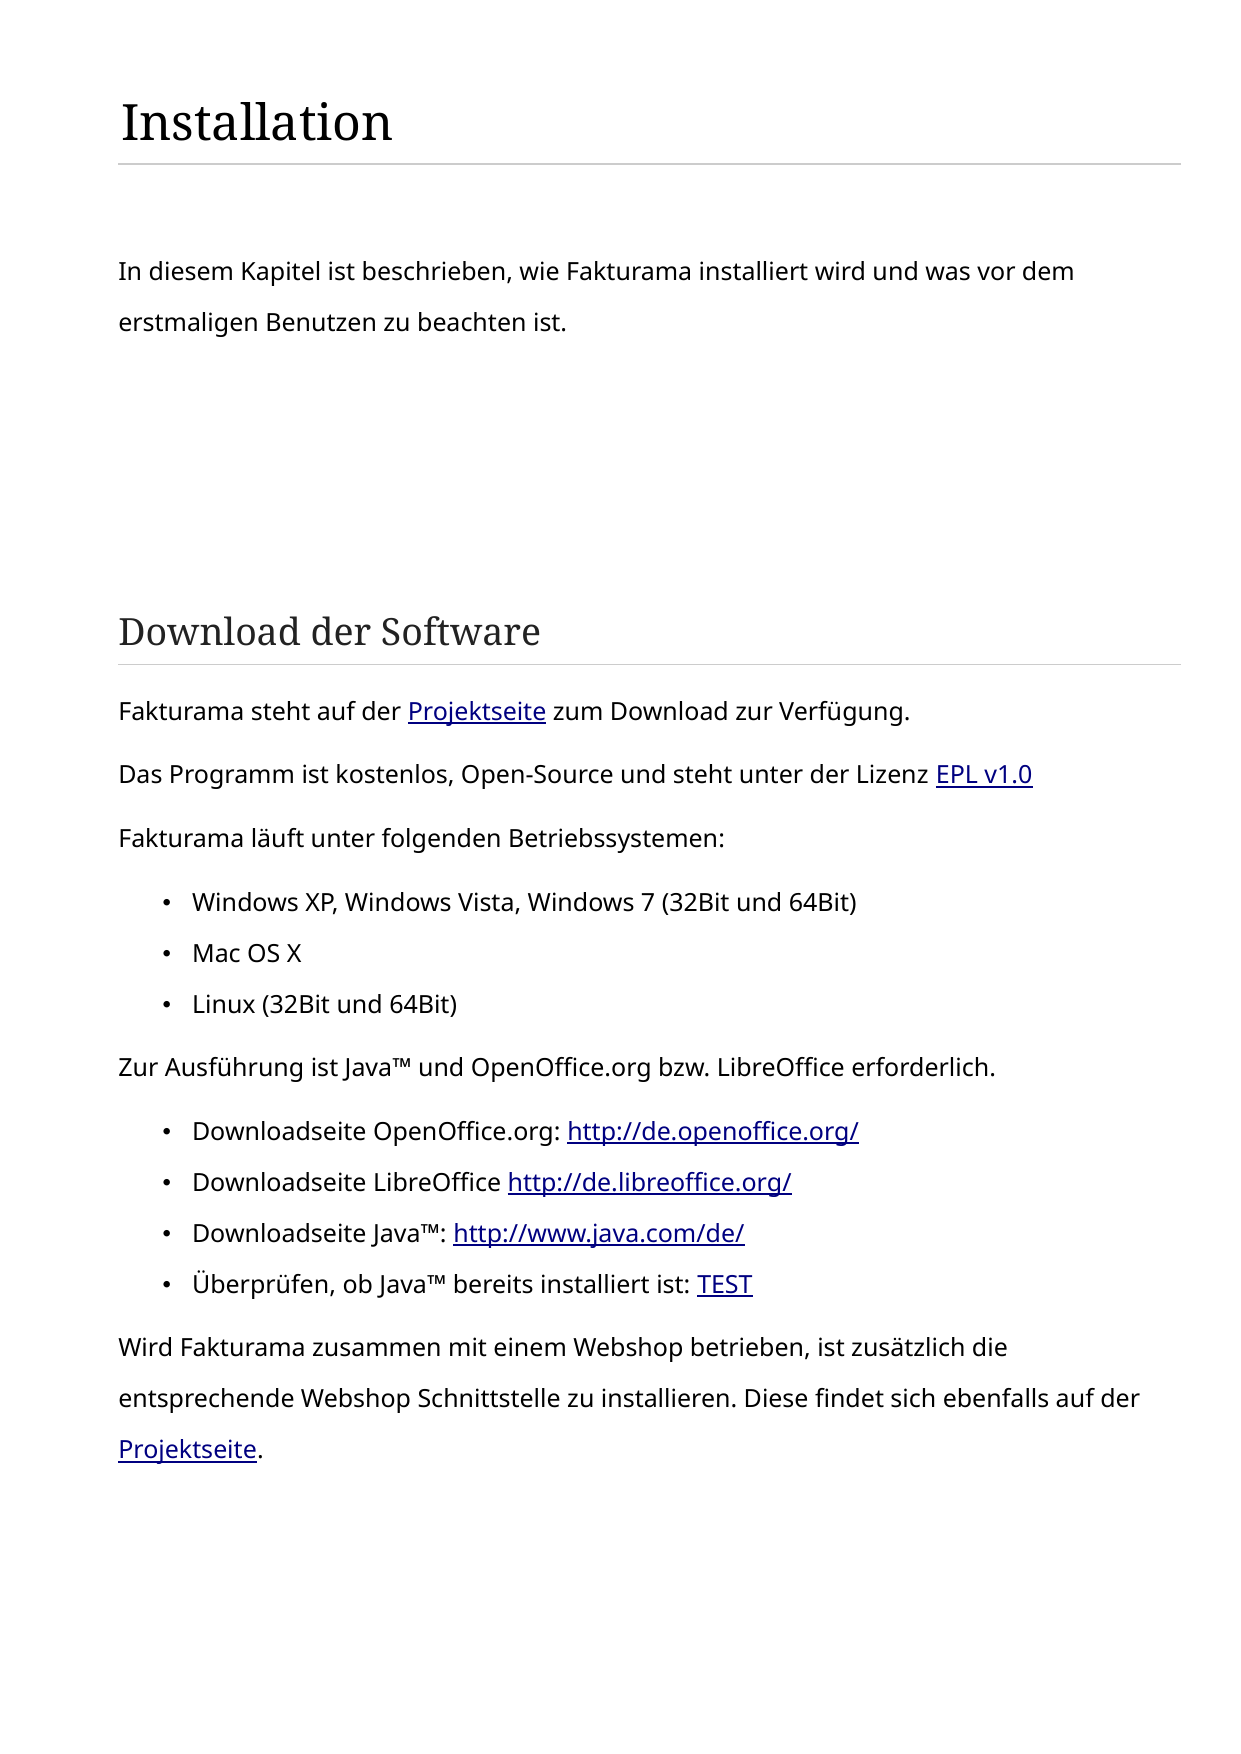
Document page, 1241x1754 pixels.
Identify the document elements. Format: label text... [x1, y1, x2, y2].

list Downloadseite LibreOffice http://de.libreoffice.org/ [162, 1164, 1181, 1198]
list Linux (32Bit und 64Bit) [162, 986, 1181, 1020]
subtitle Installation [118, 84, 1181, 163]
list Downloadseite Java™: http://www.java.com/de/ [162, 1216, 1181, 1249]
text In diesem Kapitel ist beschrieben, wie Fakturama installiert wird und was vor dem erstmaligen Benutzen zu beachten ist. [118, 253, 1181, 338]
list Mac OS X [162, 935, 1181, 969]
text Fakturama steht auf der Projektseite zum Download zur Verfügung. [118, 694, 1181, 728]
text Zur Ausführung ist Java™ und OpenOffice.org bzw. LibreOffice erforderlich. [118, 1050, 1181, 1084]
text Fakturama läuft unter folgenden Betriebssystemen: [118, 821, 1181, 855]
subtitle Download der Software [118, 605, 1181, 664]
list Überprüfen, ob Java™ bereits installiert ist: TEST [162, 1267, 1181, 1301]
text Wird Fakturama zusammen mit einem Webshop betrieben, ist zusätzlich die entsprechende Webshop Schnittstelle zu installieren. Diese findet sich ebenfalls auf der Projektseite. [118, 1330, 1181, 1466]
text Das Programm ist kostenlos, Open-Source und steht unter der Lizenz EPL v1.0 [118, 757, 1181, 791]
list Downloadseite OpenOffice.org: http://de.openoffice.org/ [162, 1113, 1181, 1147]
list Windows XP, Windows Vista, Windows 7 (32Bit und 64Bit) [162, 884, 1181, 918]
